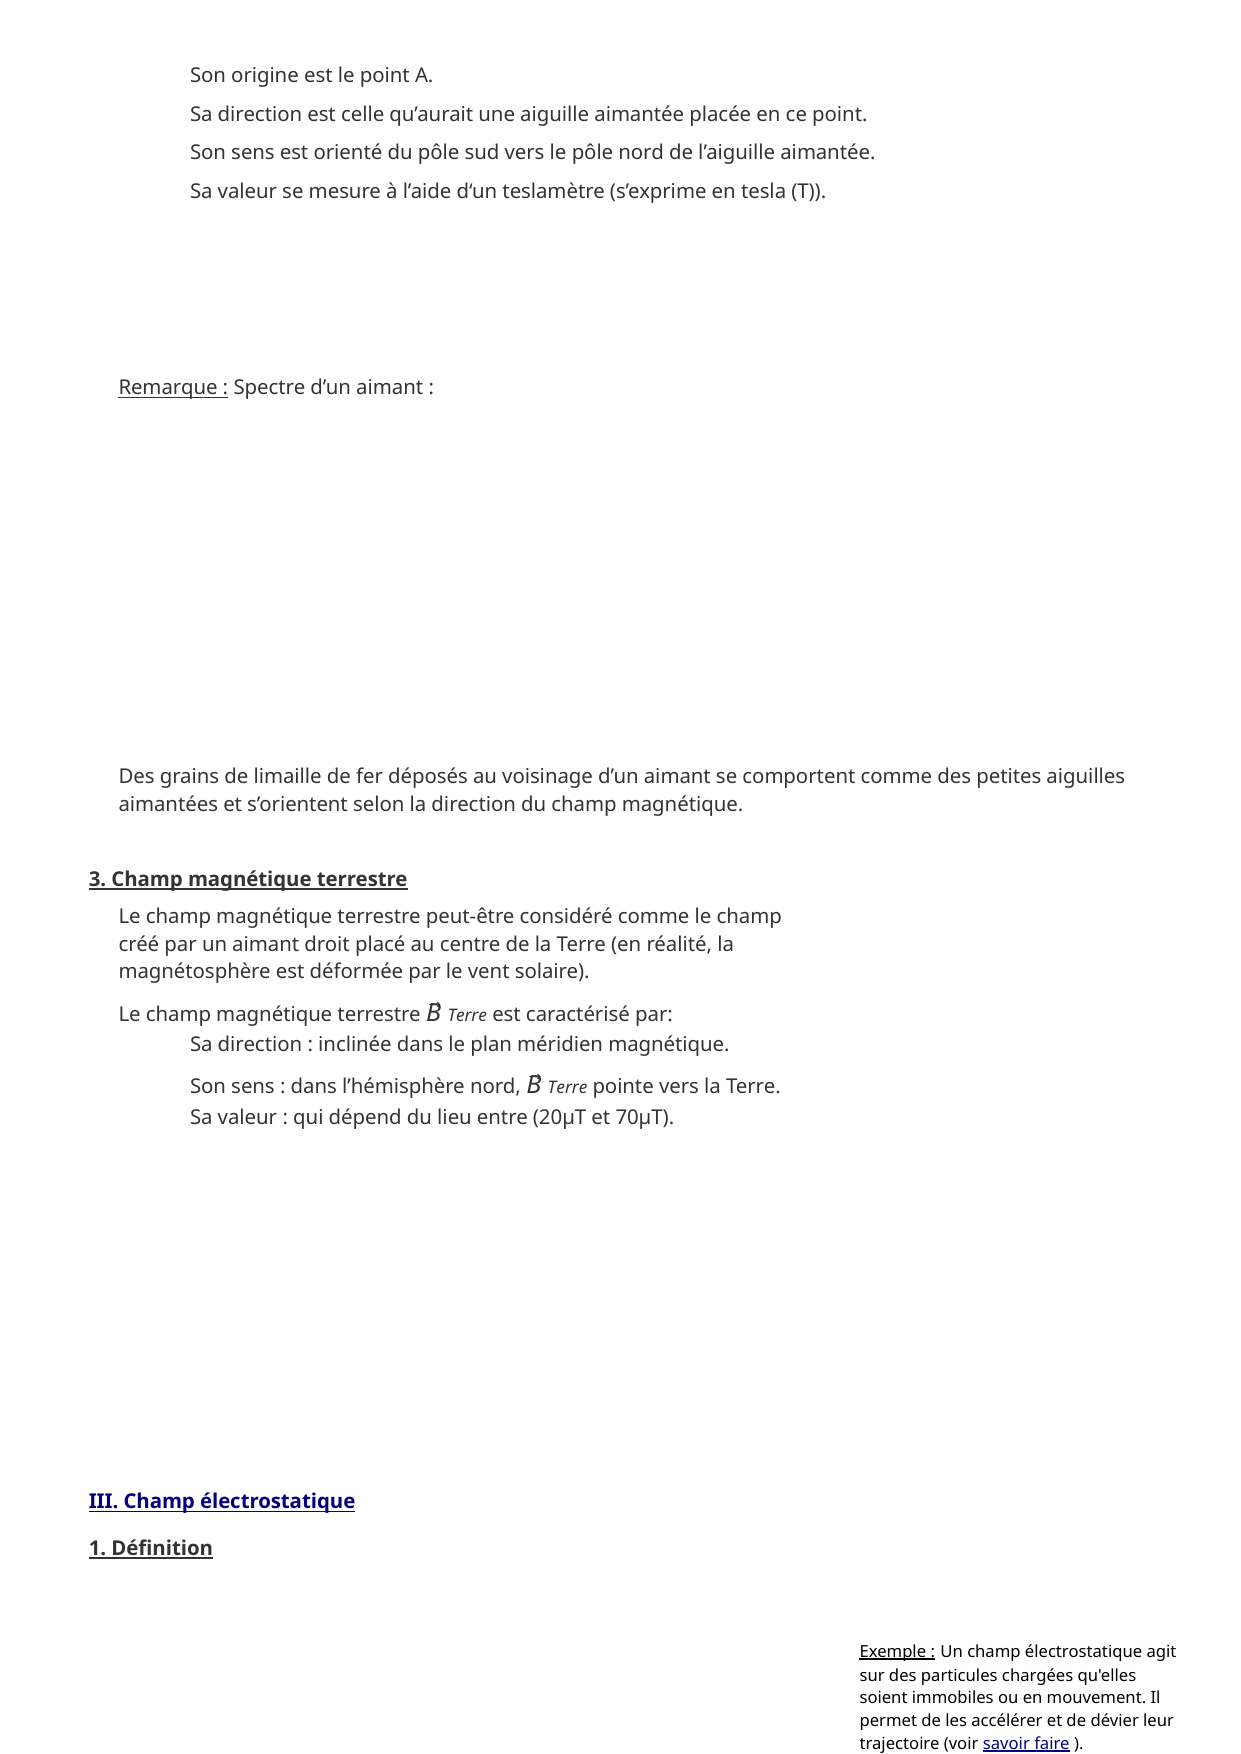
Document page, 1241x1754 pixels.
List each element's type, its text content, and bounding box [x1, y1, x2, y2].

text 3. Champ magnétique terrestre [88, 864, 1181, 892]
text Sa direction : inclinée dans le plan méridien magnétique. [148, 1028, 1181, 1057]
text III. Champ électrostatique [88, 1487, 859, 1515]
text 1. Définition [88, 1533, 859, 1561]
text Son sens : dans l’hémisphère nord, B⃗ Terre pointe vers la Terre. [148, 1067, 1181, 1101]
text Remarque : Spectre d’un aimant : [118, 373, 1181, 401]
text Le champ magnétique terrestre peut-être considéré comme le champ créé par un aimant droit placé au centre de la Terre (en réalité, la magnétosphère est déformée par le vent solaire). [118, 902, 1181, 985]
text Sa direction est celle qu’aurait une aiguille aimantée placée en ce point. [148, 98, 1181, 127]
table_cell Exemple : Un champ électrostatique agit sur des particules chargées qu'elles soient immobiles ou en mouvement. Il permet de les accélérer et de dévier leur trajectoire (voir savoir faire ). [859, 1635, 1181, 1754]
text Le champ magnétique terrestre B⃗ Terre est caractérisé par: [118, 994, 1181, 1028]
text Sa valeur : qui dépend du lieu entre (20µT et 70µT). [148, 1101, 1181, 1130]
text Son origine est le point A. [148, 59, 1181, 88]
text Des grains de limaille de fer déposés au voisinage d’un aimant se comportent comme des petites aiguilles aimantées et s’orientent selon la direction du champ magnétique. [118, 762, 1181, 817]
table_header [859, 1397, 1181, 1635]
text Sa valeur se mesure à l’aide d‘un teslamètre (s’exprime en tesla (T)). [148, 175, 1181, 204]
text Son sens est orienté du pôle sud vers le pôle nord de l’aiguille aimantée. [148, 136, 1181, 166]
